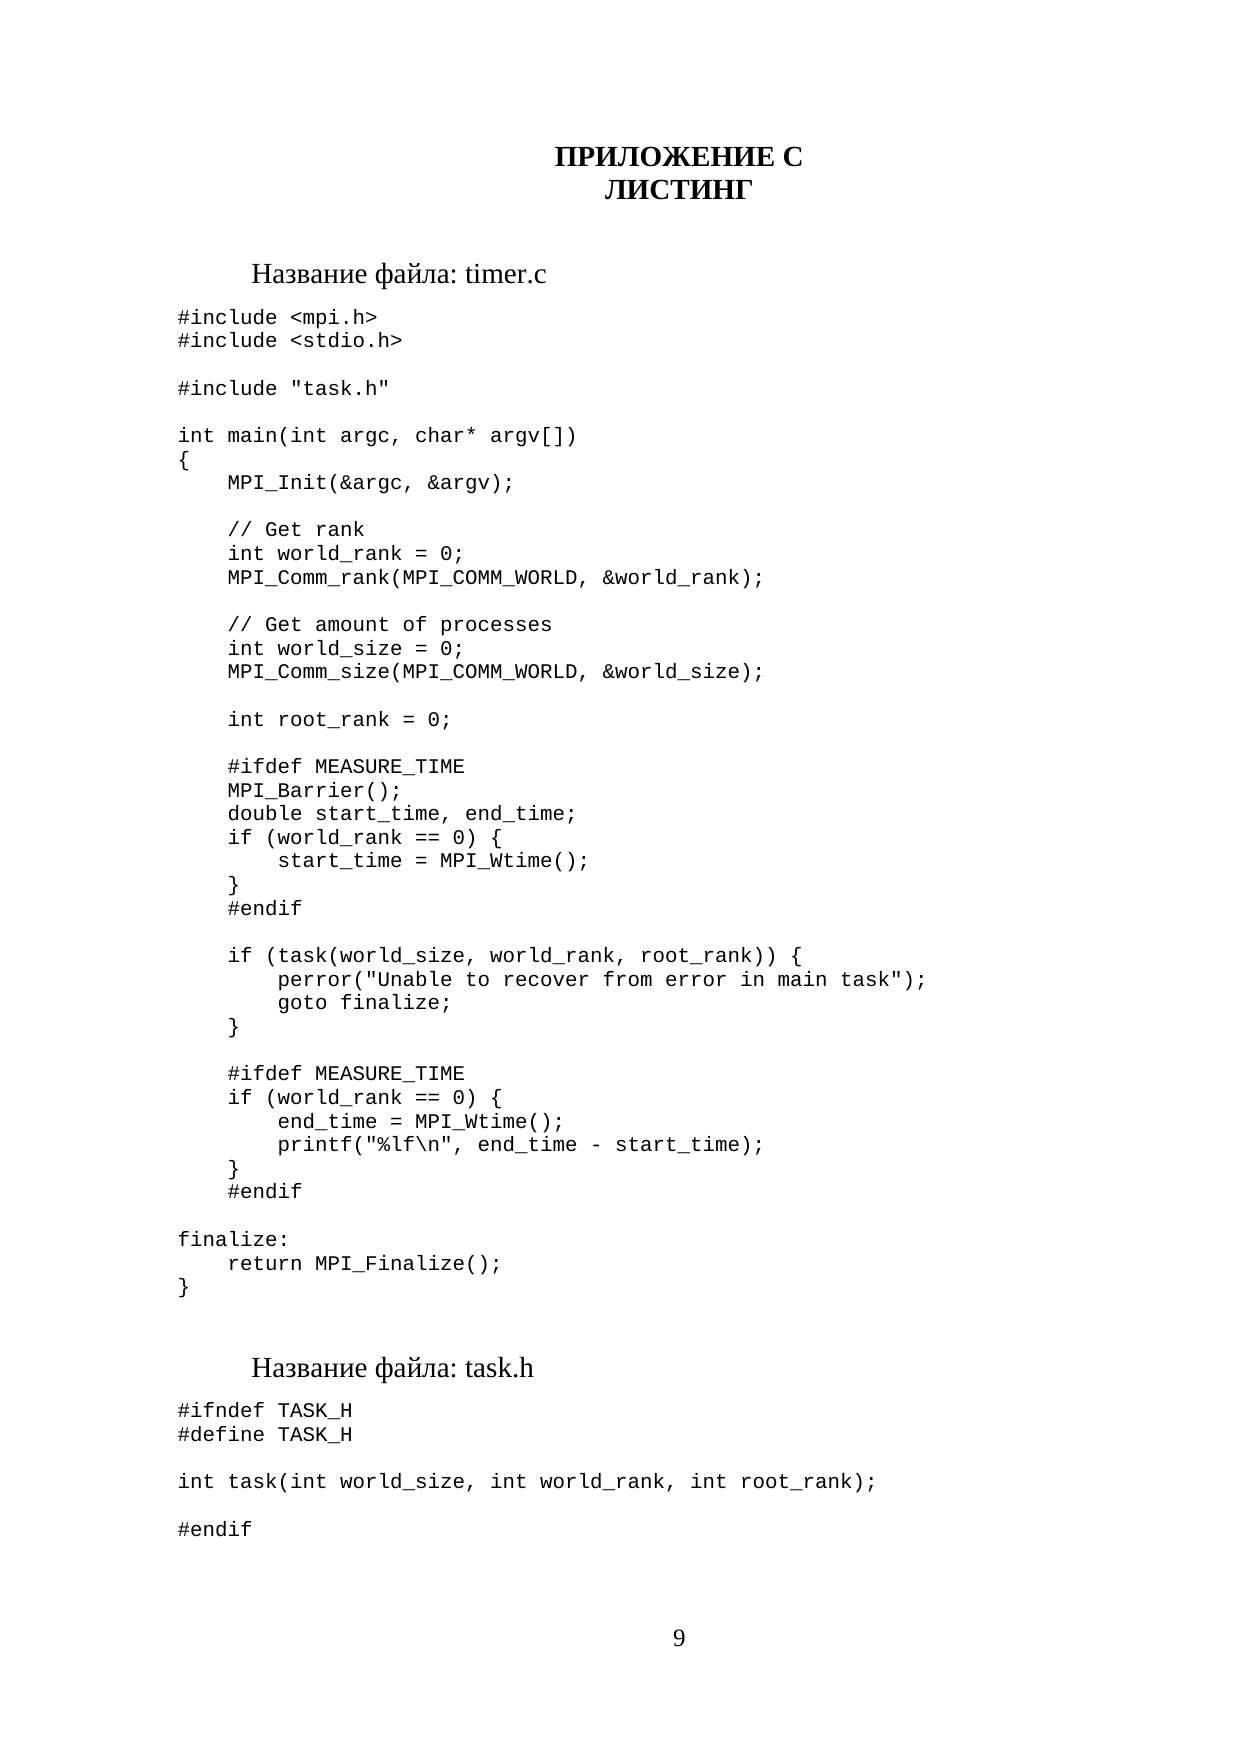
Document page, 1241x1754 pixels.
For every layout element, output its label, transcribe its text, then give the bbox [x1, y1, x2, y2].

text Название файла: task.h [177, 1350, 1181, 1384]
table_header #ifndef TASK_H #define TASK_H int task(int world_size, int world_rank, int root_rank); #endif [177, 1400, 1181, 1542]
subtitle ПРИЛОЖЕНИЕ C [177, 139, 1181, 172]
table_header #include <mpi.h> #include <stdio.h> #include "task.h" int main(int argc, char* argv[]) { MPI_Init(&argc, &argv); // Get rank int world_rank = 0; MPI_Comm_rank(MPI_COMM_WORLD, &world_rank); // Get amount of processes int world_size = 0; MPI_Comm_size(MPI_COMM_WORLD, &world_size); int root_rank = 0; #ifdef MEASURE_TIME MPI_Barrier(); double start_time, end_time; if (world_rank == 0) { start_time = MPI_Wtime(); } #endif if (task(world_size, world_rank, root_rank)) { perror("Unable to recover from error in main task"); goto finalize; } #ifdef MEASURE_TIME if (world_rank == 0) { end_time = MPI_Wtime(); printf("%lf\n", end_time - start_time); } #endif finalize: return MPI_Finalize(); } [177, 307, 1181, 1300]
text Название файла: timer.c [177, 256, 1181, 290]
text ЛИСТИНГ [177, 172, 1181, 206]
